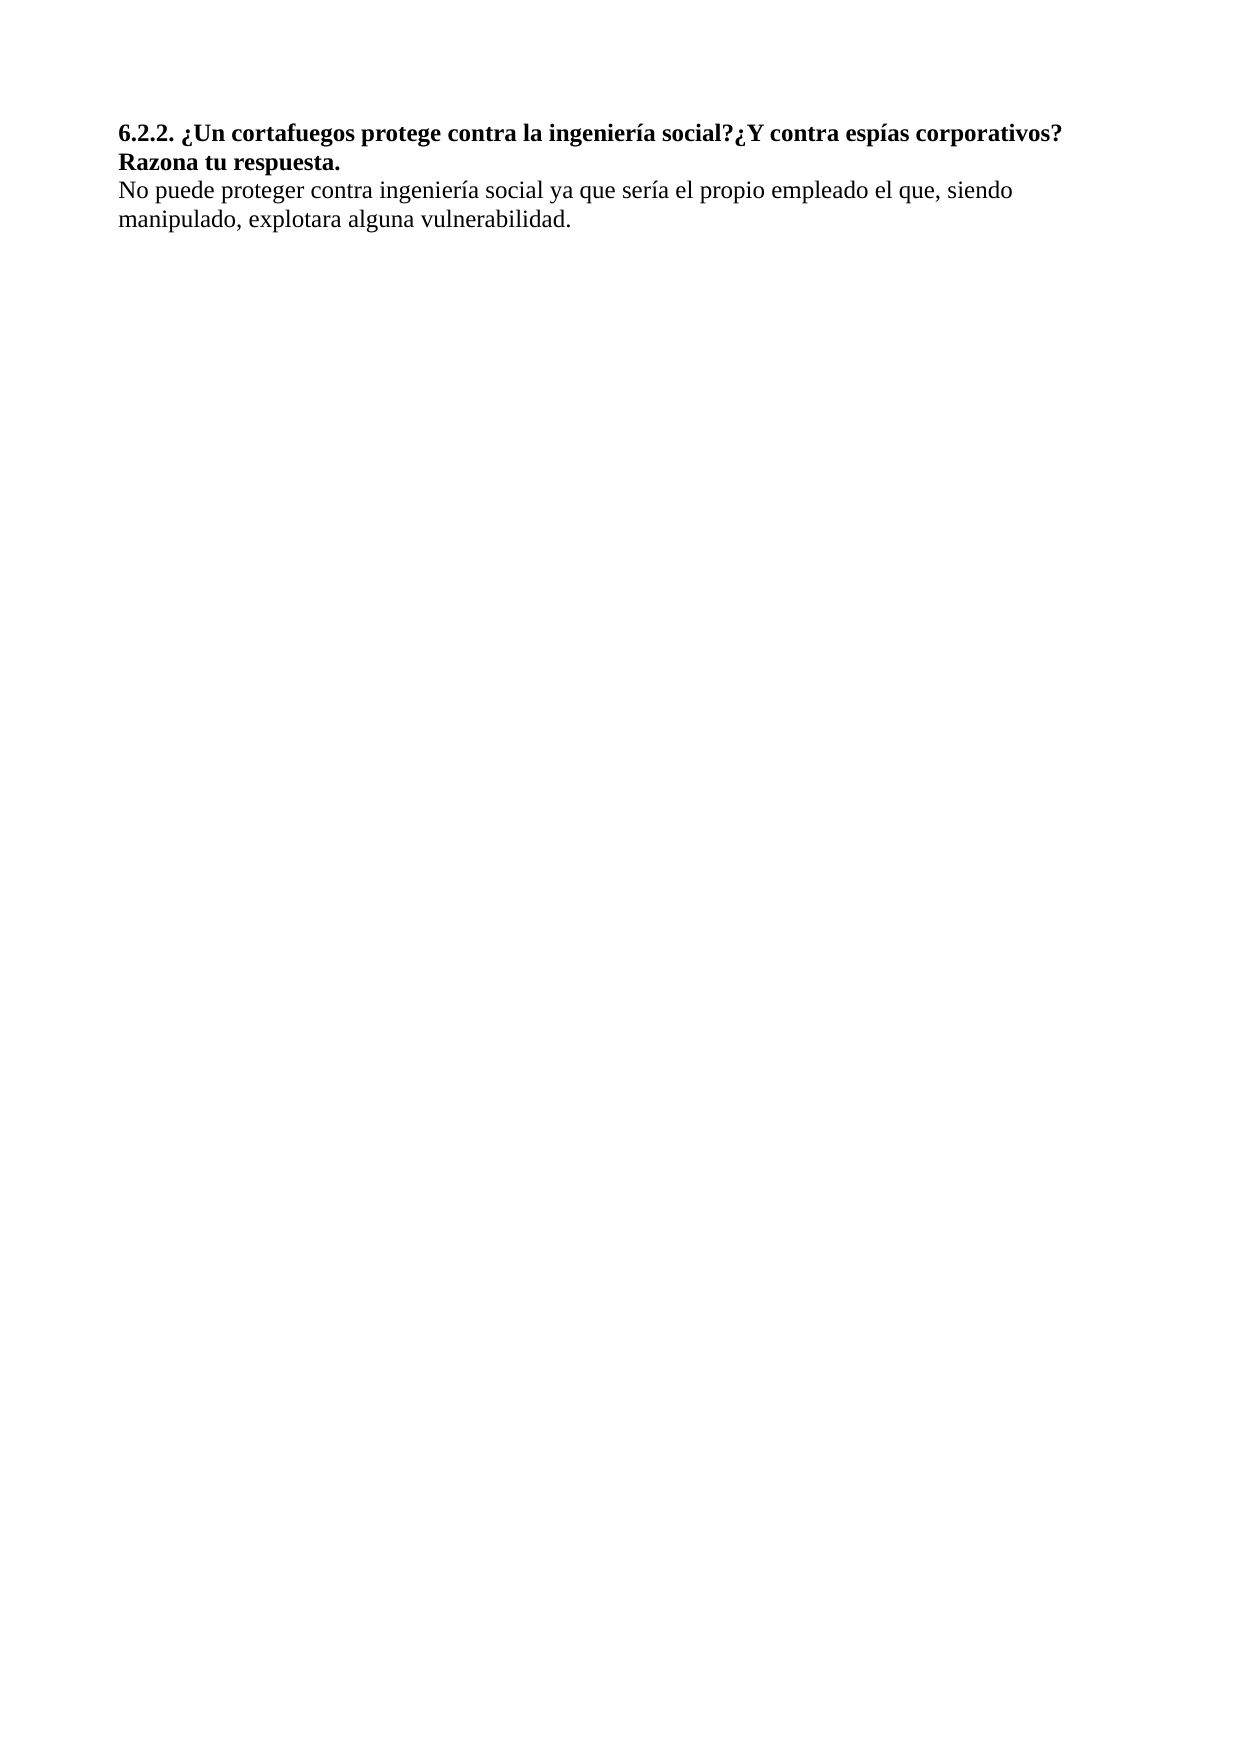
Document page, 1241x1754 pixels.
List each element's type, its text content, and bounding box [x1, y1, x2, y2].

text No puede proteger contra ingeniería social ya que sería el propio empleado el que, siendo manipulado, explotara alguna vulnerabilidad. [118, 176, 1122, 233]
text 6.2.2. ¿Un cortafuegos protege contra la ingeniería social?¿Y contra espías corporativos? Razona tu respuesta. [118, 118, 1122, 176]
